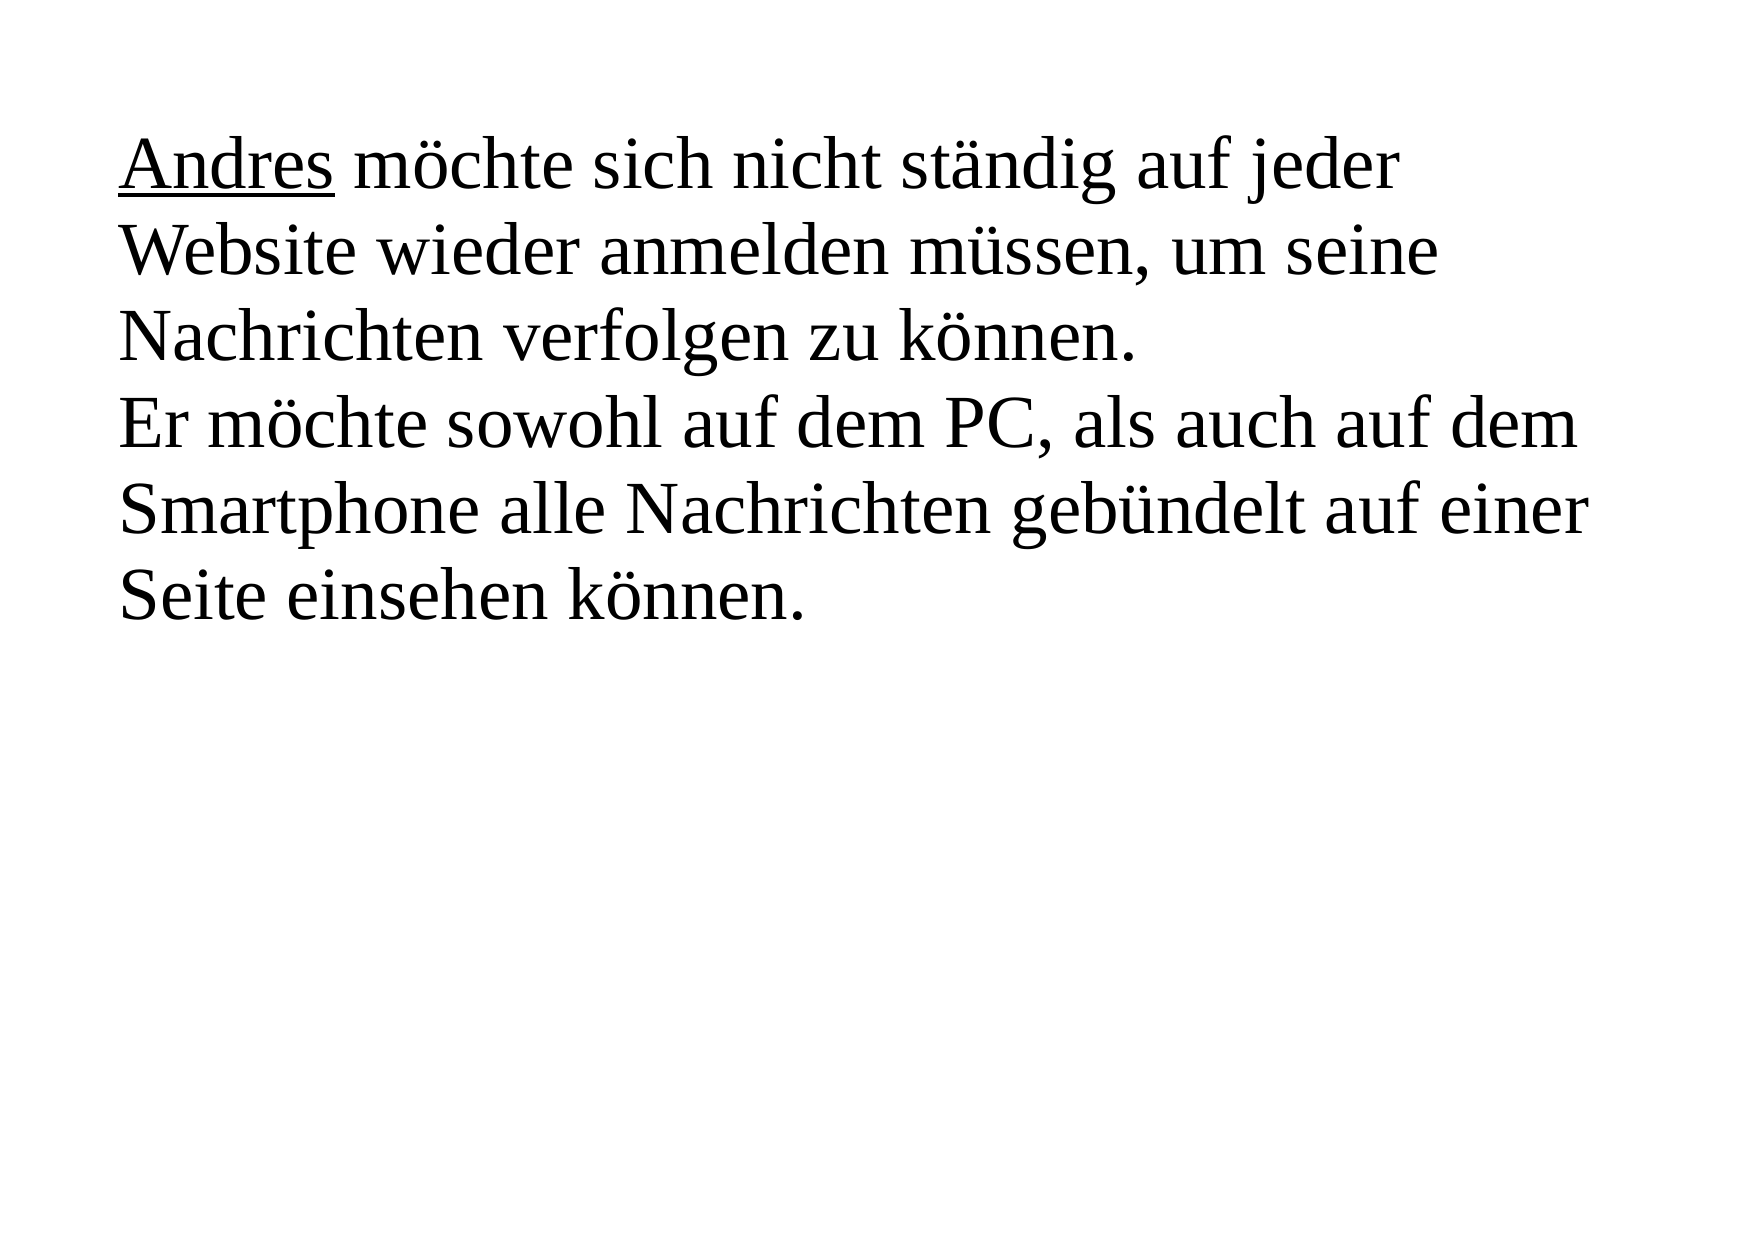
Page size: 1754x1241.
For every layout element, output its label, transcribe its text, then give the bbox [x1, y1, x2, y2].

text Er möchte sowohl auf dem PC, als auch auf dem Smartphone alle Nachrichten gebündelt auf einer Seite einsehen können. [118, 377, 1636, 636]
text Andres möchte sich nicht ständig auf jeder Website wieder anmelden müssen, um seine Nachrichten verfolgen zu können. [118, 118, 1636, 377]
